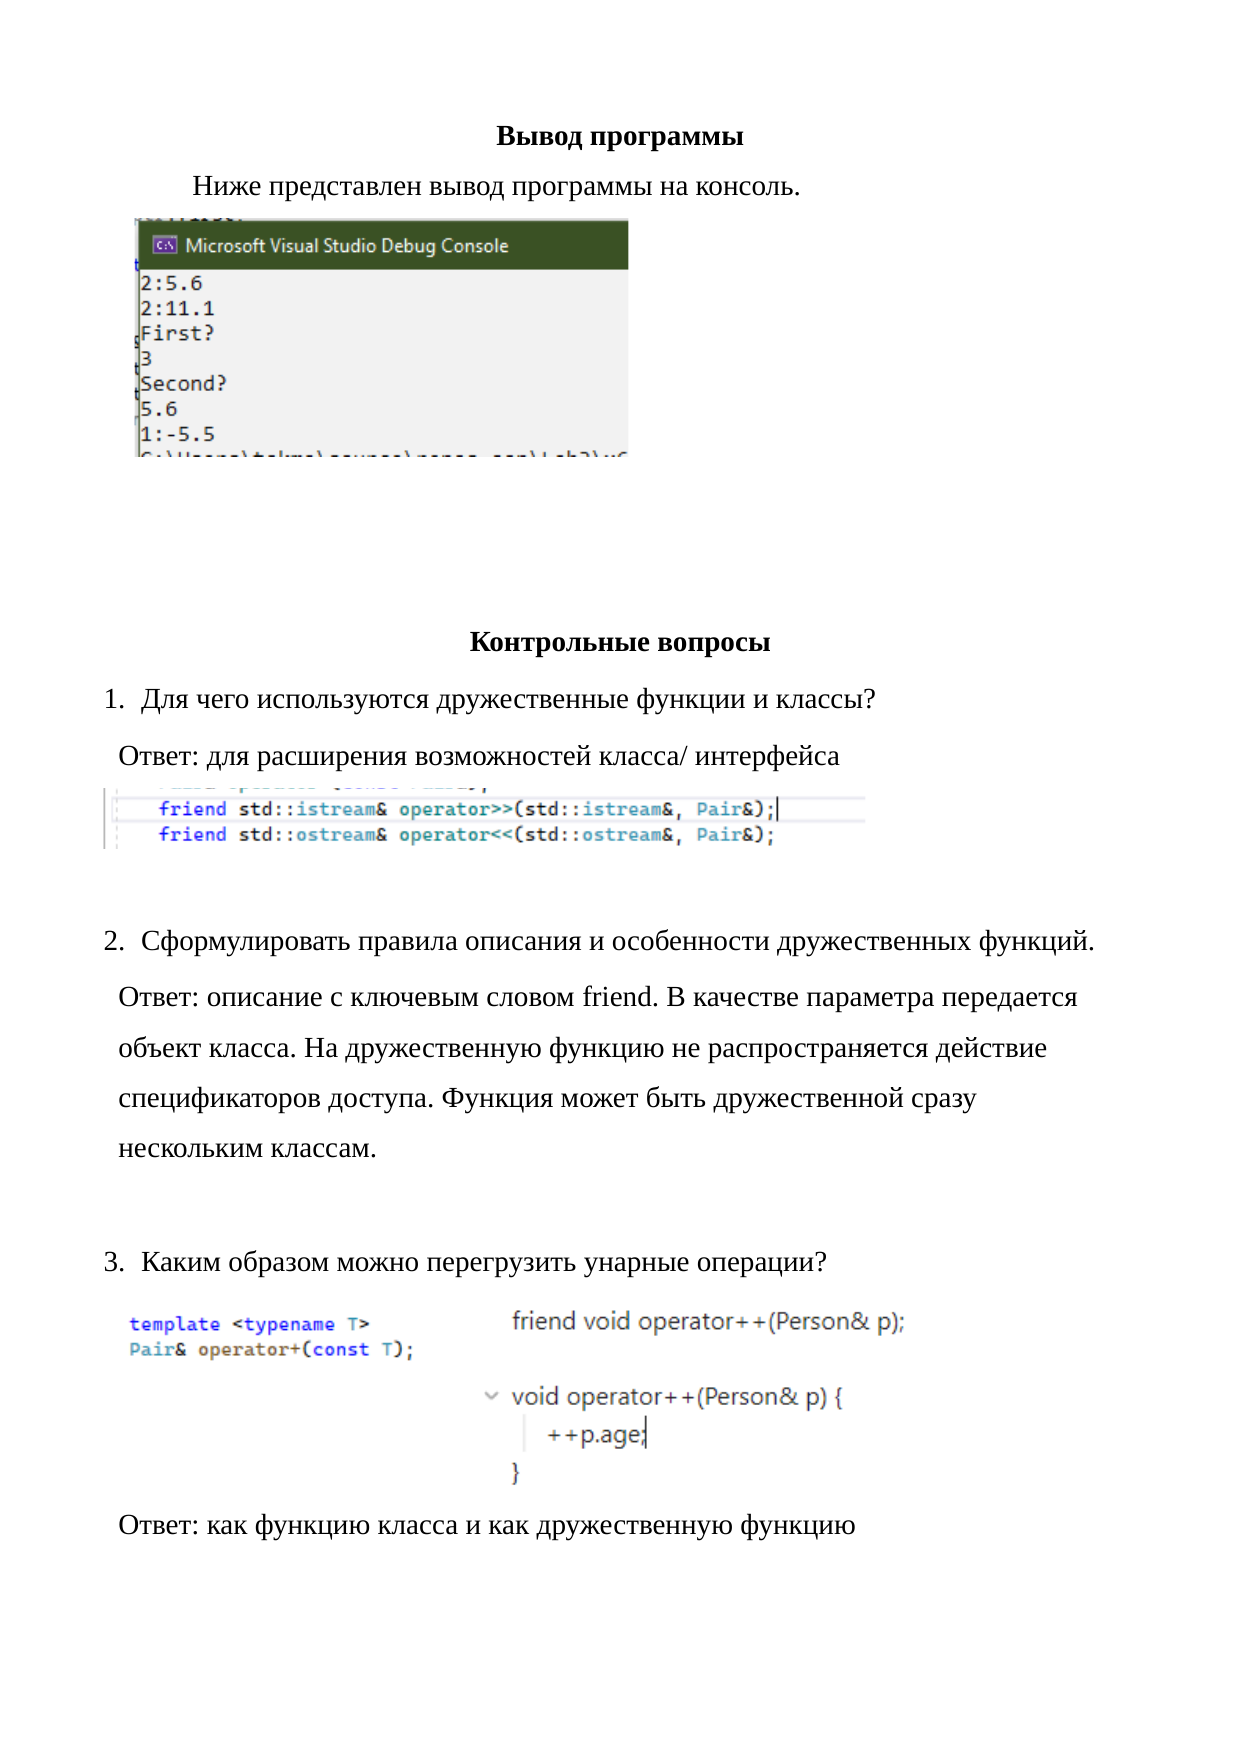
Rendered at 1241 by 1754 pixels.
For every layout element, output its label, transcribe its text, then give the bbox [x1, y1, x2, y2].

text Контрольные вопросы [118, 624, 1122, 657]
picture [101, 1307, 471, 1381]
picture [96, 788, 866, 849]
picture [134, 218, 629, 457]
list Сформулировать правила описания и особенности дружественных функций. [103, 923, 1122, 956]
text Вывод программы [118, 118, 1122, 152]
text Ниже представлен вывод программы на консоль. [118, 168, 1122, 202]
picture [484, 1293, 927, 1507]
list Для чего используются дружественные функции и классы? [103, 681, 1122, 714]
list Ответ: для расширения возможностей класса/ интерфейса [118, 738, 1122, 771]
list Каким образом можно перегрузить унарные операции? [103, 1244, 1122, 1278]
list Ответ: как функцию класса и как дружественную функцию [118, 1301, 1122, 1541]
list Ответ: описание с ключевым словом friend. В качестве параметра передается объект класса. На дружественную функцию не распространяется действие спецификаторов доступа. Функция может быть дружественной сразу нескольким классам. [118, 979, 1122, 1164]
